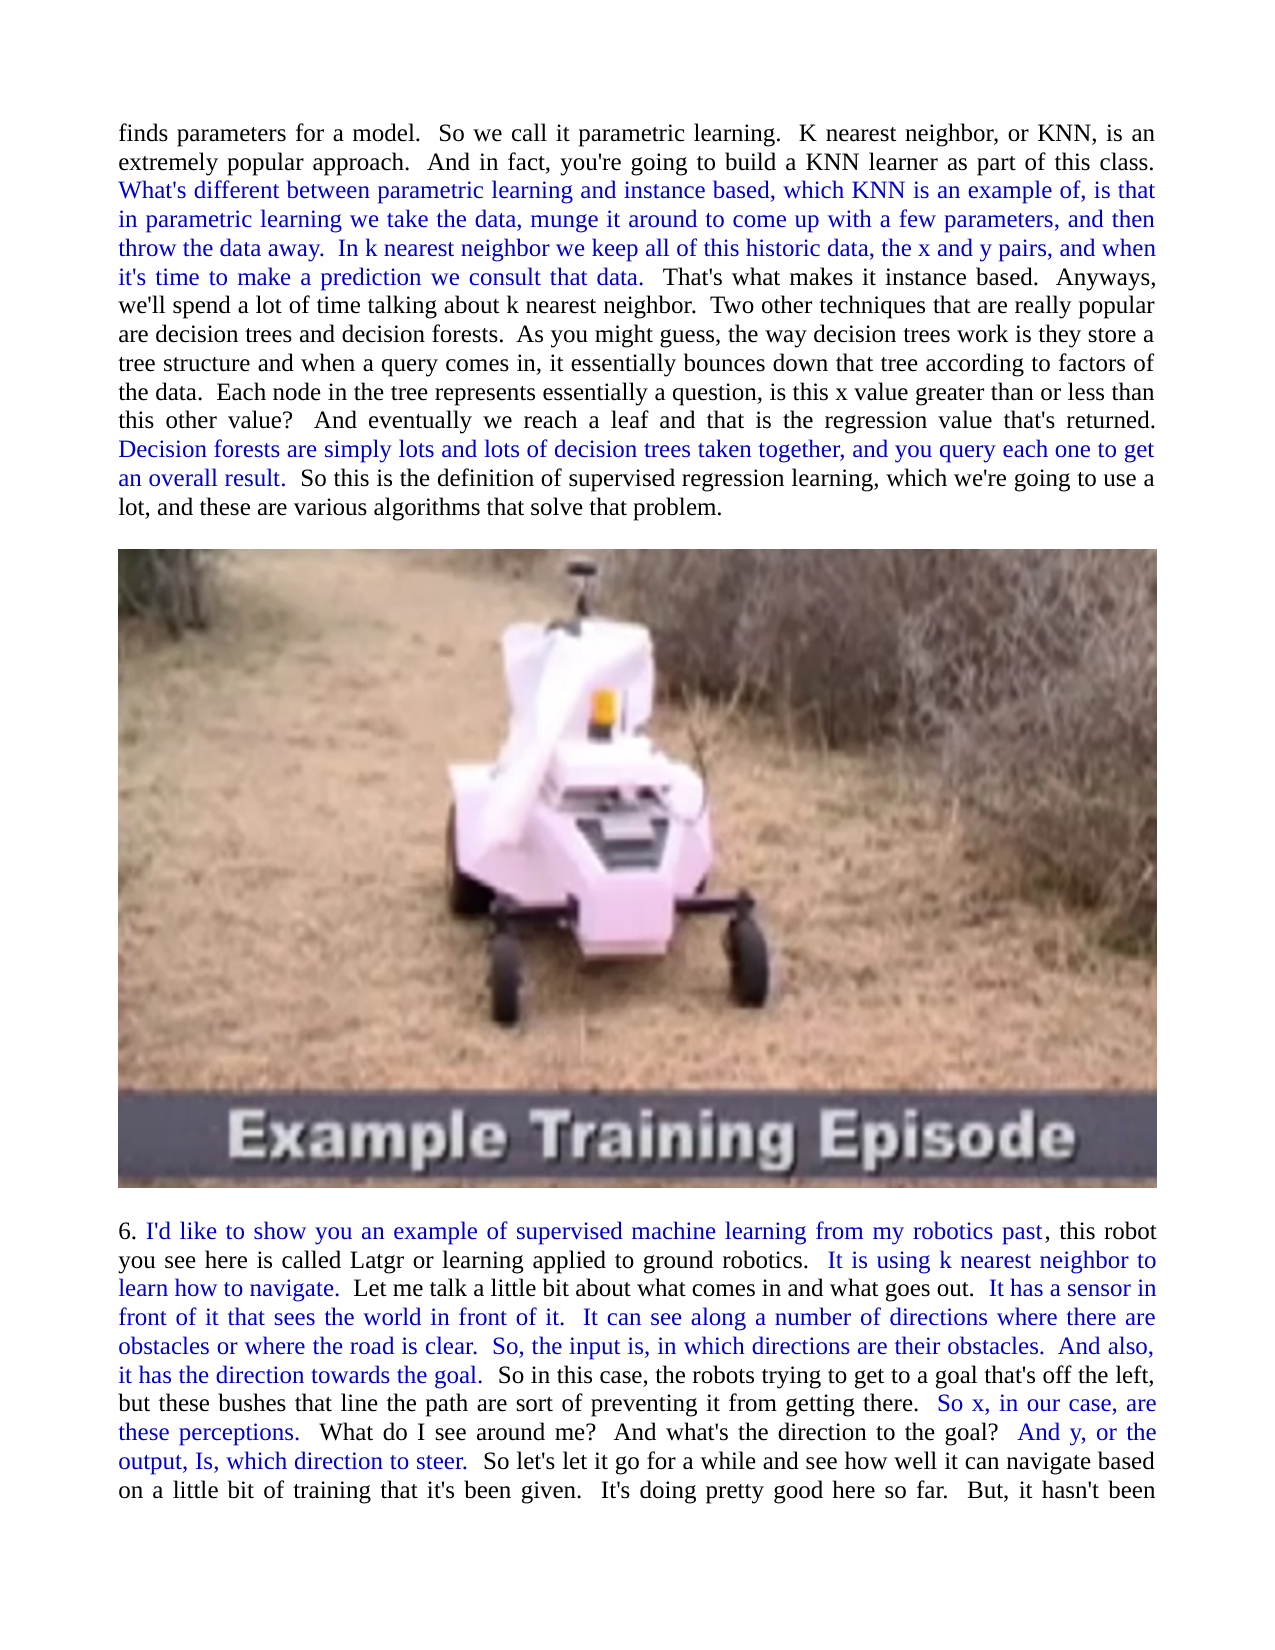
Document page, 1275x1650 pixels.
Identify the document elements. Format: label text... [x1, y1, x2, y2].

text 6. I'd like to show you an example of supervised machine learning from my robotics past, this robot you see here is called Latgr or learning applied to ground robotics. It is using k nearest neighbor to learn how to navigate. Let me talk a little bit about what comes in and what goes out. It has a sensor in front of it that sees the world in front of it. It can see along a number of directions where there are obstacles or where the road is clear. So, the input is, in which directions are their obstacles. And also, it has the direction towards the goal. So in this case, the robots trying to get to a goal that's off the left, but these bushes that line the path are sort of preventing it from getting there. So x, in our case, are these perceptions. What do I see around me? And what's the direction to the goal? And y, or the output, Is, which direction to steer. So let's let it go for a while and see how well it can navigate based on a little bit of training that it's been given. It's doing pretty good here so far. But, it hasn't been [118, 1216, 1157, 1503]
text finds parameters for a model. So we call it parametric learning. K nearest neighbor, or KNN, is an extremely popular approach. And in fact, you're going to build a KNN learner as part of this class. What's different between parametric learning and instance based, which KNN is an example of, is that in parametric learning we take the data, munge it around to come up with a few parameters, and then throw the data away. In k nearest neighbor we keep all of this historic data, the x and y pairs, and when it's time to make a prediction we consult that data. That's what makes it instance based. Anyways, we'll spend a lot of time talking about k nearest neighbor. Two other techniques that are really popular are decision trees and decision forests. As you might guess, the way decision trees work is they store a tree structure and when a query comes in, it essentially bounces down that tree according to factors of the data. Each node in the tree represents essentially a question, is this x value greater than or less than this other value? And eventually we reach a leaf and that is the regression value that's returned. Decision forests are simply lots and lots of decision trees taken together, and you query each one to get an overall result. So this is the definition of supervised regression learning, which we're going to use a lot, and these are various algorithms that solve that problem. [118, 118, 1157, 521]
picture [118, 549, 1157, 1188]
